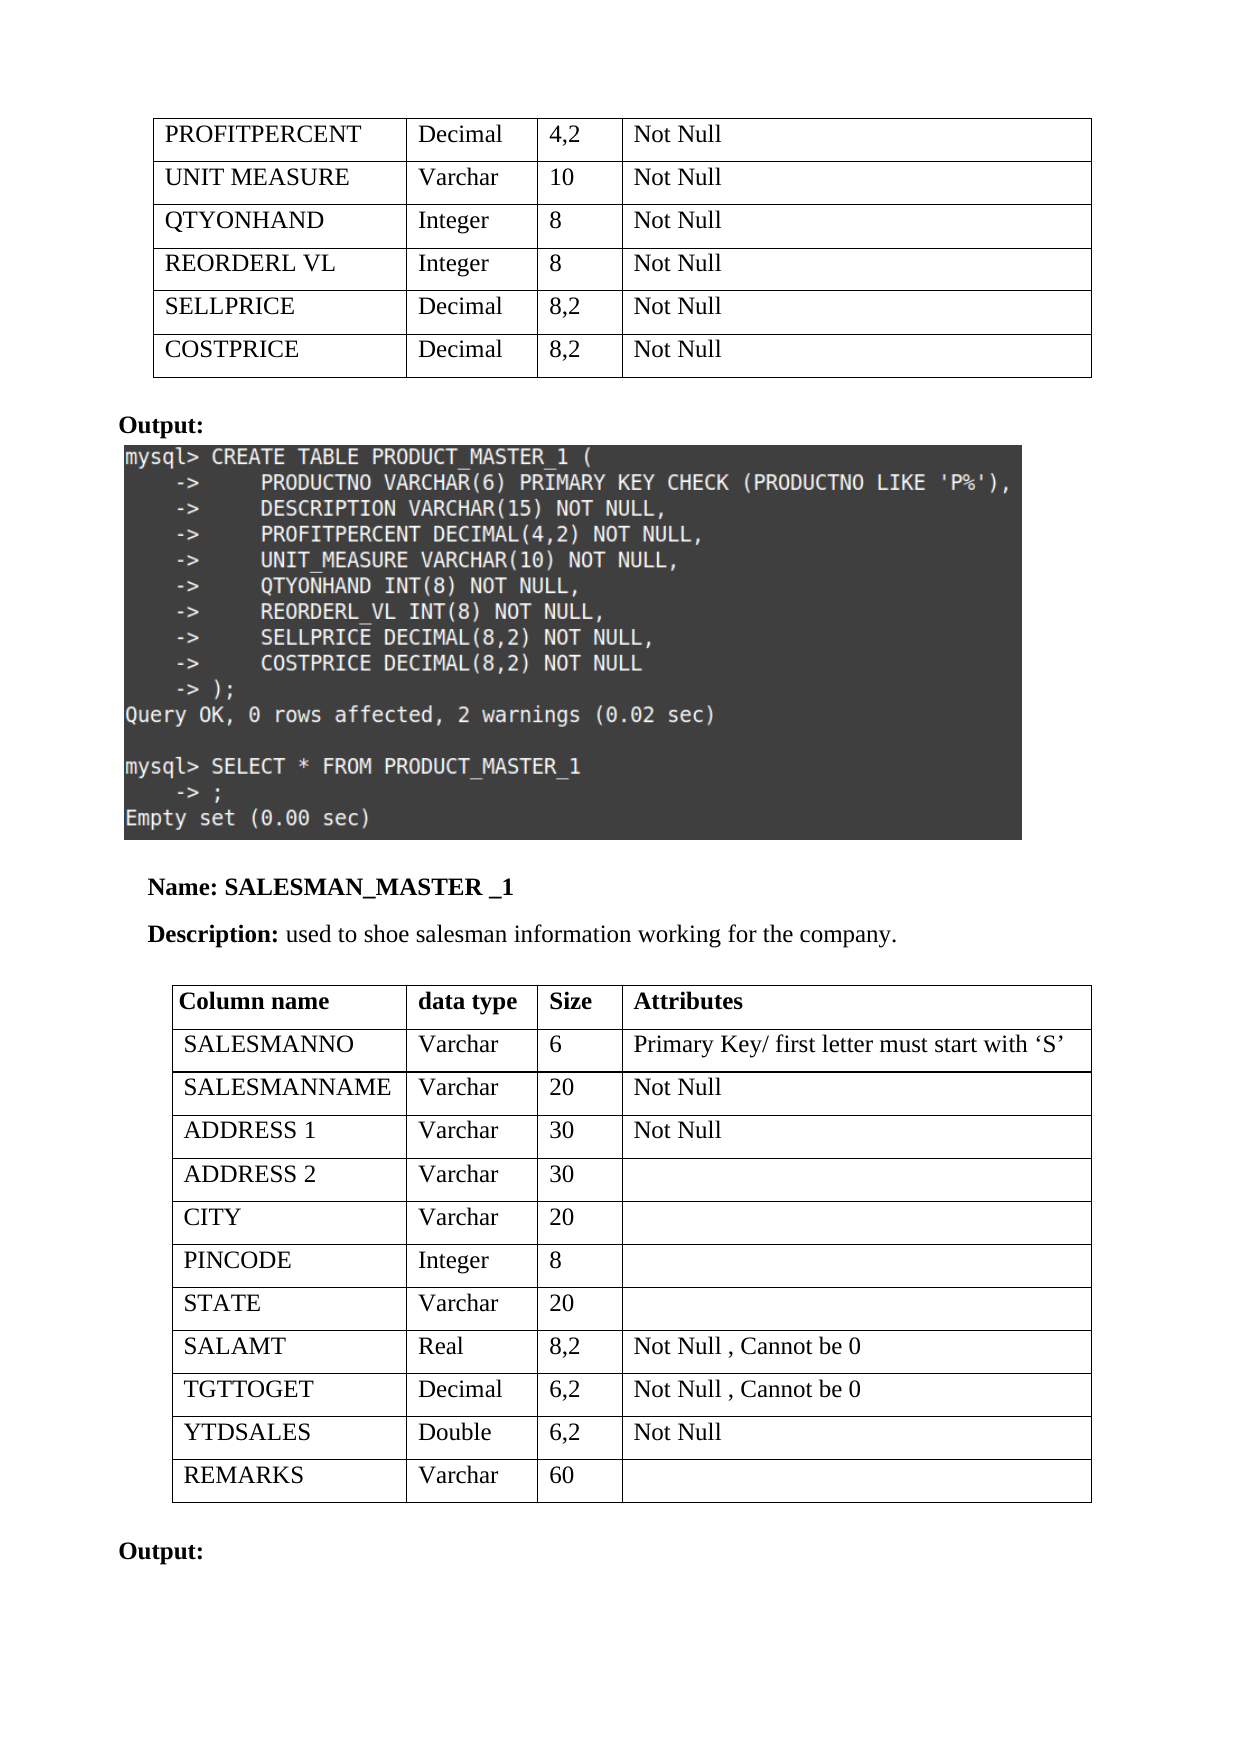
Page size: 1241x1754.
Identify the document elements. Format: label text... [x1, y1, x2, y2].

table_cell 10 [538, 162, 622, 204]
table_header Size [538, 986, 622, 1028]
text Output: [118, 411, 1122, 439]
table_cell Primary Key/ first letter must start with ‘S’ [623, 1030, 1091, 1071]
table_cell Double [407, 1417, 537, 1459]
table_cell Varchar [407, 1116, 537, 1158]
table_cell Not Null [623, 291, 1091, 333]
table_cell PROFITPERCENT [154, 119, 406, 161]
table_cell 8,2 [538, 291, 622, 333]
table_cell 30 [538, 1116, 622, 1158]
table_cell QTYONHAND [154, 205, 406, 247]
table_cell Varchar [407, 162, 537, 204]
table_cell ADDRESS 1 [173, 1116, 406, 1158]
table_cell Varchar [407, 1288, 537, 1330]
table_cell [623, 1460, 1091, 1502]
picture [124, 445, 1022, 840]
table_cell Not Null [623, 1116, 1091, 1158]
table_cell ADDRESS 2 [173, 1159, 406, 1201]
table_cell 6,2 [538, 1417, 622, 1459]
table_cell UNIT MEASURE [154, 162, 406, 204]
table_cell SELLPRICE [154, 291, 406, 333]
table_cell PINCODE [173, 1245, 406, 1287]
table_cell COSTPRICE [154, 335, 406, 377]
table_cell Varchar [407, 1030, 537, 1071]
table_cell 8 [538, 1245, 622, 1287]
table_cell 6,2 [538, 1374, 622, 1416]
table_cell Not Null [623, 162, 1091, 204]
table_cell Integer [407, 205, 537, 247]
table_cell Real [407, 1331, 537, 1373]
table_cell Not Null , Cannot be 0 [623, 1374, 1091, 1416]
table_cell Not Null [623, 1417, 1091, 1459]
table_cell 20 [538, 1288, 622, 1330]
table_cell Integer [407, 1245, 537, 1287]
table_cell Varchar [407, 1460, 537, 1502]
table_cell 8,2 [538, 1331, 622, 1373]
table_cell [623, 1245, 1091, 1287]
table_cell 8 [538, 249, 622, 290]
table_cell Not Null [623, 1073, 1091, 1114]
table_cell Decimal [407, 291, 537, 333]
table_cell Not Null , Cannot be 0 [623, 1331, 1091, 1373]
table_cell Not Null [623, 249, 1091, 290]
table_cell 8,2 [538, 335, 622, 377]
table_cell REMARKS [173, 1460, 406, 1502]
table_cell 4,2 [538, 119, 622, 161]
table_cell Decimal [407, 119, 537, 161]
table_cell Varchar [407, 1159, 537, 1201]
table_cell Varchar [407, 1073, 537, 1114]
table_cell Not Null [623, 119, 1091, 161]
table_cell 60 [538, 1460, 622, 1502]
table_cell Integer [407, 249, 537, 290]
table_cell 20 [538, 1073, 622, 1114]
table_cell 8 [538, 205, 622, 247]
table_cell [623, 1288, 1091, 1330]
table_header data type [407, 986, 537, 1028]
table_cell SALESMANNO [173, 1030, 406, 1071]
table_cell [623, 1159, 1091, 1201]
text Description: used to shoe salesman information working for the company. [147, 919, 1122, 948]
table_cell Not Null [623, 335, 1091, 377]
table_cell SALESMANNAME [173, 1073, 406, 1114]
table_cell Decimal [407, 1374, 537, 1416]
text Output: [118, 1536, 1122, 1565]
table_cell 6 [538, 1030, 622, 1071]
table_cell STATE [173, 1288, 406, 1330]
table_cell YTDSALES [173, 1417, 406, 1459]
subtitle Name: SALESMAN_MASTER _1 [147, 872, 1122, 901]
table_header Column name [173, 986, 406, 1028]
table_cell Decimal [407, 335, 537, 377]
table_cell 20 [538, 1202, 622, 1244]
table_cell 30 [538, 1159, 622, 1201]
table_cell Not Null [623, 205, 1091, 247]
table_cell [623, 1202, 1091, 1244]
table_cell CITY [173, 1202, 406, 1244]
table_cell TGTTOGET [173, 1374, 406, 1416]
table_cell SALAMT [173, 1331, 406, 1373]
table_header Attributes [623, 986, 1091, 1028]
table_cell REORDERL VL [154, 249, 406, 290]
table_cell Varchar [407, 1202, 537, 1244]
